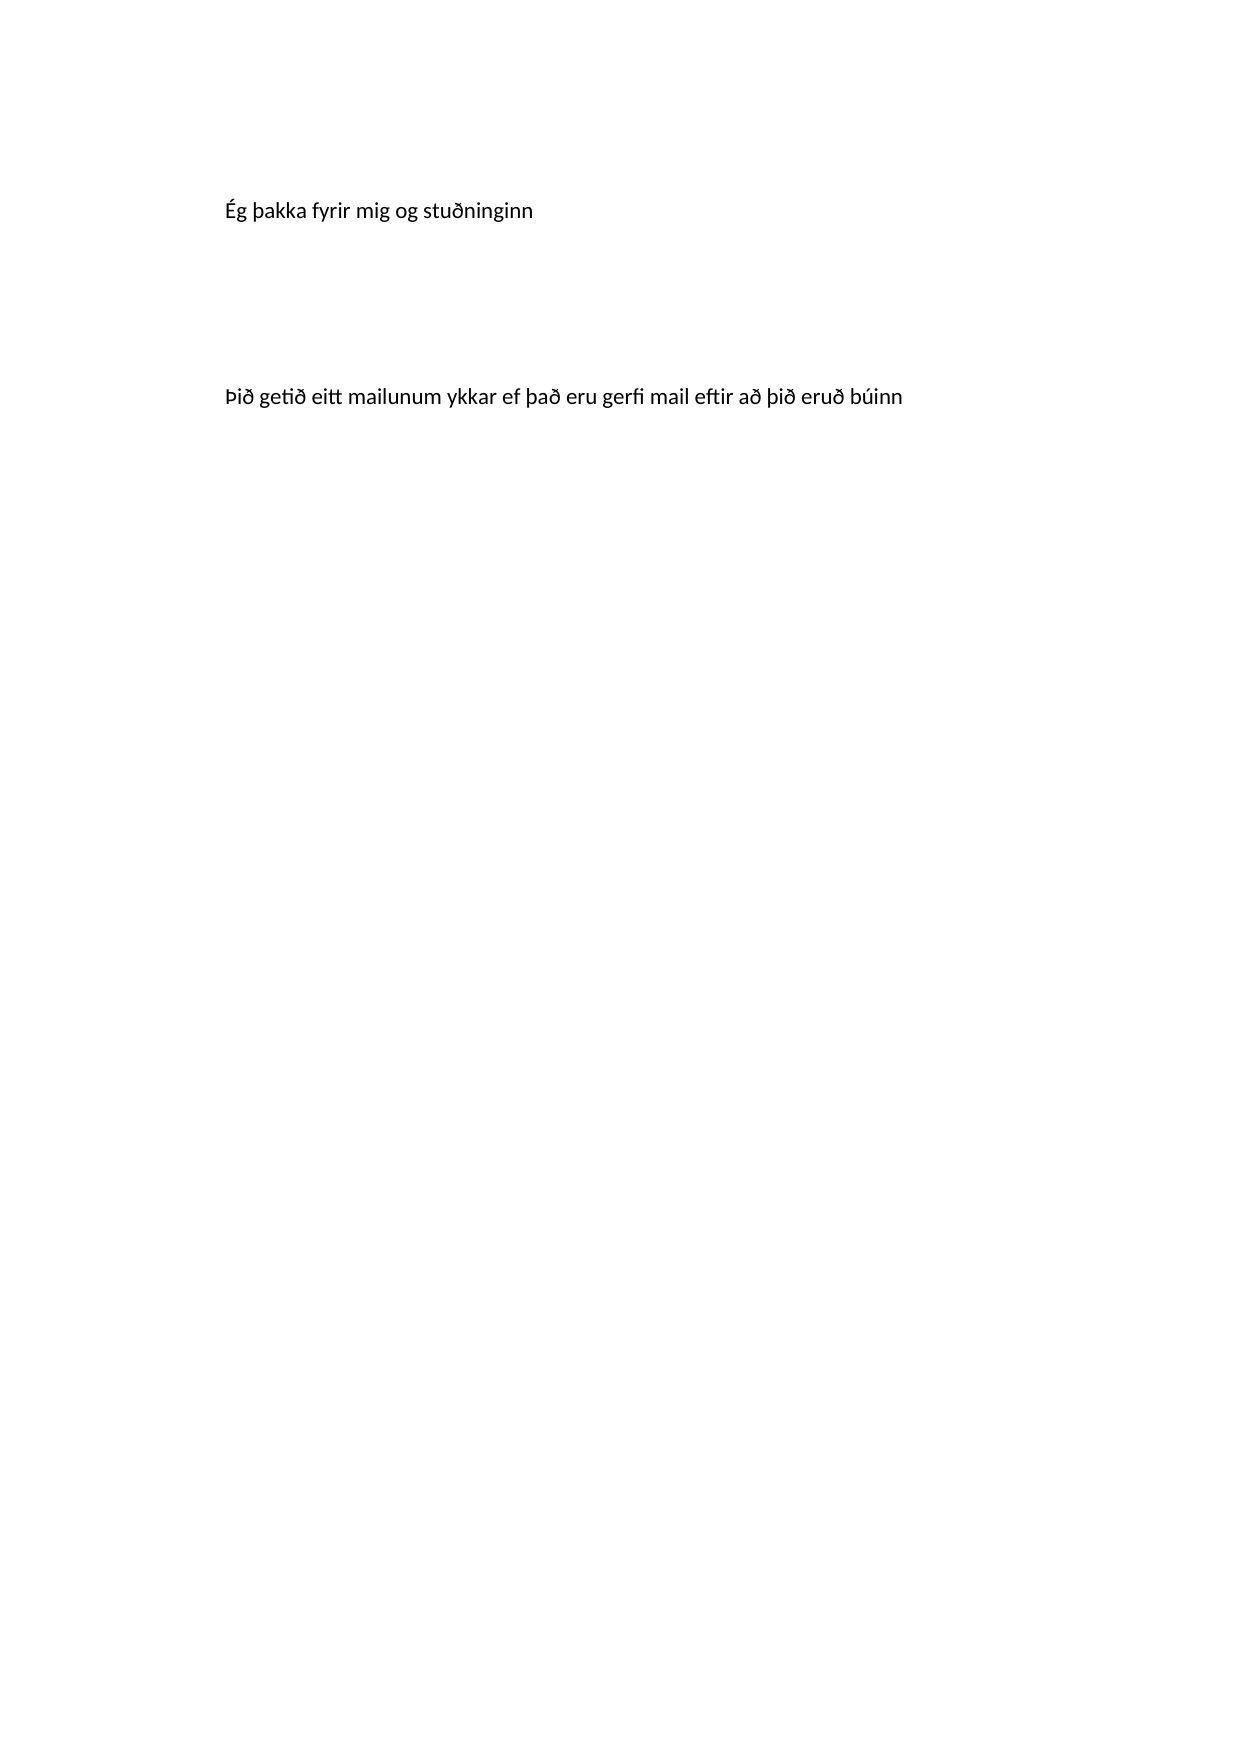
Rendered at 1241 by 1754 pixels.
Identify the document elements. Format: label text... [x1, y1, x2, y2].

list Ég þakka fyrir mig og stuðninginn [225, 196, 1090, 224]
list Þið getið eitt mailunum ykkar ef það eru gerfi mail eftir að þið eruð búinn [225, 382, 1090, 410]
